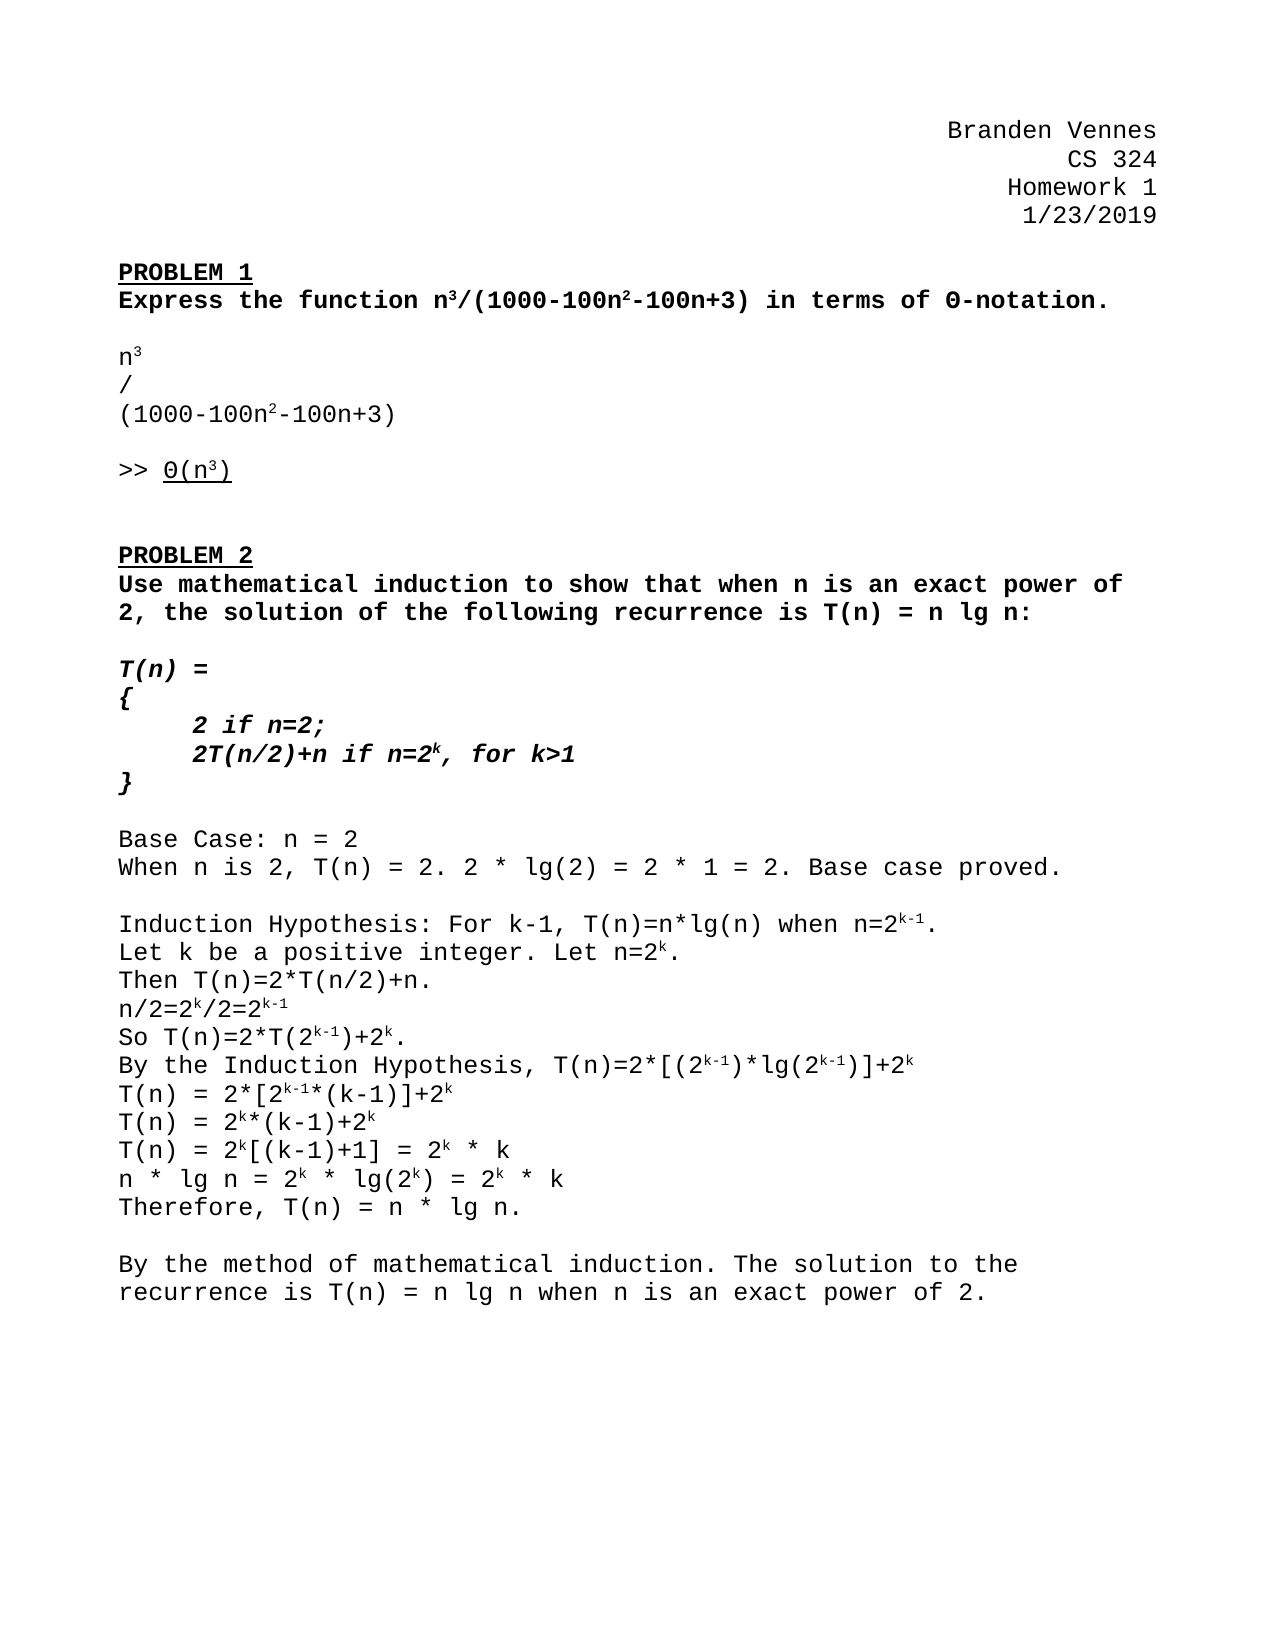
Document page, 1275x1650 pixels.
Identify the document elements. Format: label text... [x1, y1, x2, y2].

text PROBLEM 1 [118, 260, 1157, 288]
text (1000-100n2-100n+3) [118, 401, 1157, 430]
text Express the function n3/(1000-100n2-100n+3) in terms of Θ-notation. [118, 288, 1157, 316]
text CS 324 [118, 146, 1157, 175]
text By the Induction Hypothesis, T(n)=2*[(2k-1)*lg(2k-1)]+2k [118, 1053, 1157, 1081]
text >> Θ(n3) [118, 458, 1157, 486]
text n/2=2k/2=2k-1 [118, 996, 1157, 1025]
text T(n) = 2*[2k-1*(k-1)]+2k [118, 1081, 1157, 1110]
text So T(n)=2*T(2k-1)+2k. [118, 1025, 1157, 1053]
text PROBLEM 2 [118, 543, 1157, 571]
text / [118, 373, 1157, 401]
text T(n) = [118, 656, 1157, 685]
text Induction Hypothesis: For k-1, T(n)=n*lg(n) when n=2k-1. [118, 911, 1157, 940]
text Let k be a positive integer. Let n=2k. [118, 940, 1157, 968]
text T(n) = 2k[(k-1)+1] = 2k * k [118, 1138, 1157, 1166]
text By the method of mathematical induction. The solution to the recurrence is T(n) = n lg n when n is an exact power of 2. [118, 1251, 1157, 1308]
text } [118, 770, 1157, 798]
text 2 if n=2; [118, 713, 1157, 741]
text { [118, 685, 1157, 713]
text Then T(n)=2*T(n/2)+n. [118, 968, 1157, 996]
text Use mathematical induction to show that when n is an exact power of 2, the solution of the following recurrence is T(n) = n lg n: [118, 571, 1157, 628]
text When n is 2, T(n) = 2. 2 * lg(2) = 2 * 1 = 2. Base case proved. [118, 855, 1157, 883]
text Branden Vennes [118, 118, 1157, 146]
text n3 [118, 345, 1157, 373]
text n * lg n = 2k * lg(2k) = 2k * k [118, 1166, 1157, 1195]
text 1/23/2019 [118, 203, 1157, 231]
text T(n) = 2k*(k-1)+2k [118, 1110, 1157, 1138]
text Homework 1 [118, 175, 1157, 203]
text Therefore, T(n) = n * lg n. [118, 1195, 1157, 1223]
text 2T(n/2)+n if n=2k, for k>1 [118, 741, 1157, 770]
text Base Case: n = 2 [118, 826, 1157, 855]
